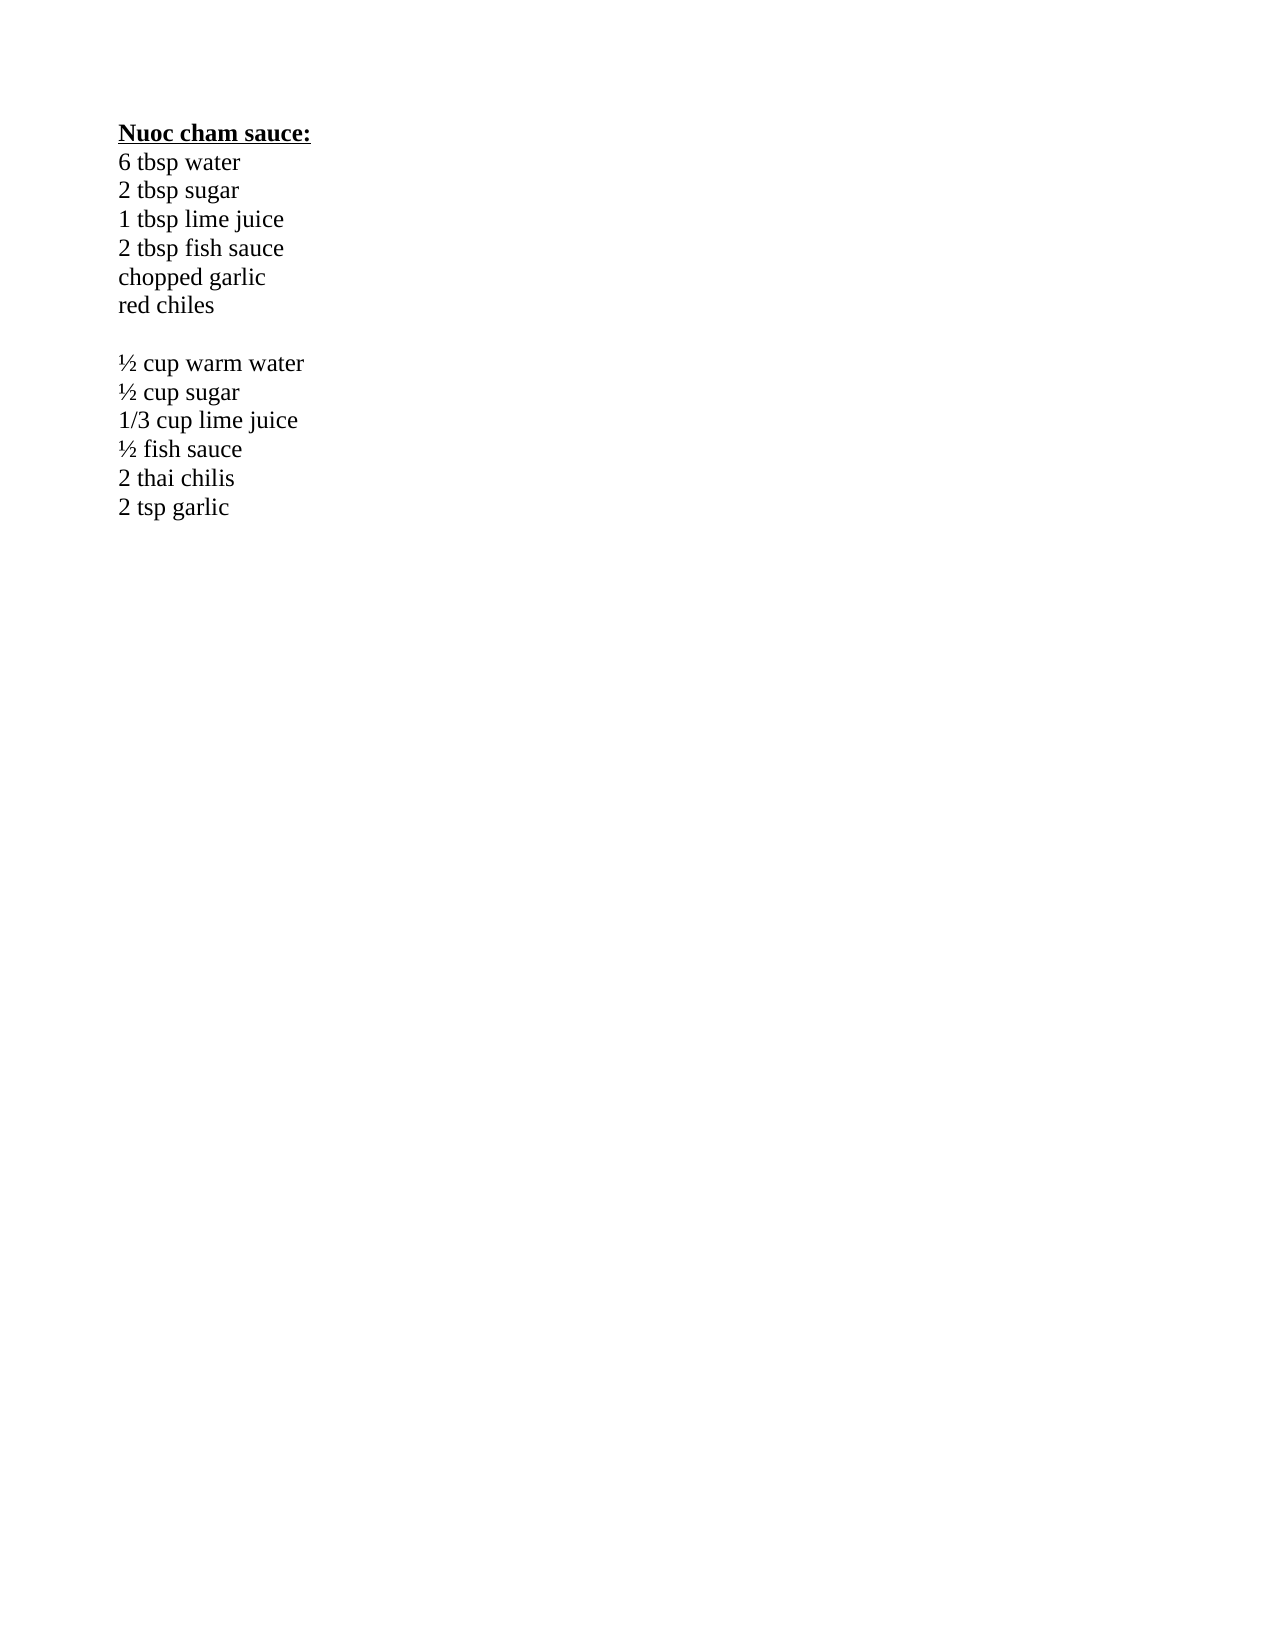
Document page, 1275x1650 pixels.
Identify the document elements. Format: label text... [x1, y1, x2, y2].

text ½ cup sugar [118, 377, 1157, 406]
text ½ cup warm water [118, 348, 1157, 377]
text chopped garlic [118, 262, 1157, 291]
text 2 tbsp fish sauce [118, 233, 1157, 262]
text 2 thai chilis [118, 463, 1157, 492]
text red chiles [118, 291, 1157, 319]
text Nuoc cham sauce: [118, 118, 1157, 147]
text 2 tsp garlic [118, 492, 1157, 521]
text 2 tbsp sugar [118, 176, 1157, 204]
text ½ fish sauce [118, 434, 1157, 463]
text 1/3 cup lime juice [118, 406, 1157, 434]
text 6 tbsp water [118, 147, 1157, 176]
text 1 tbsp lime juice [118, 204, 1157, 233]
